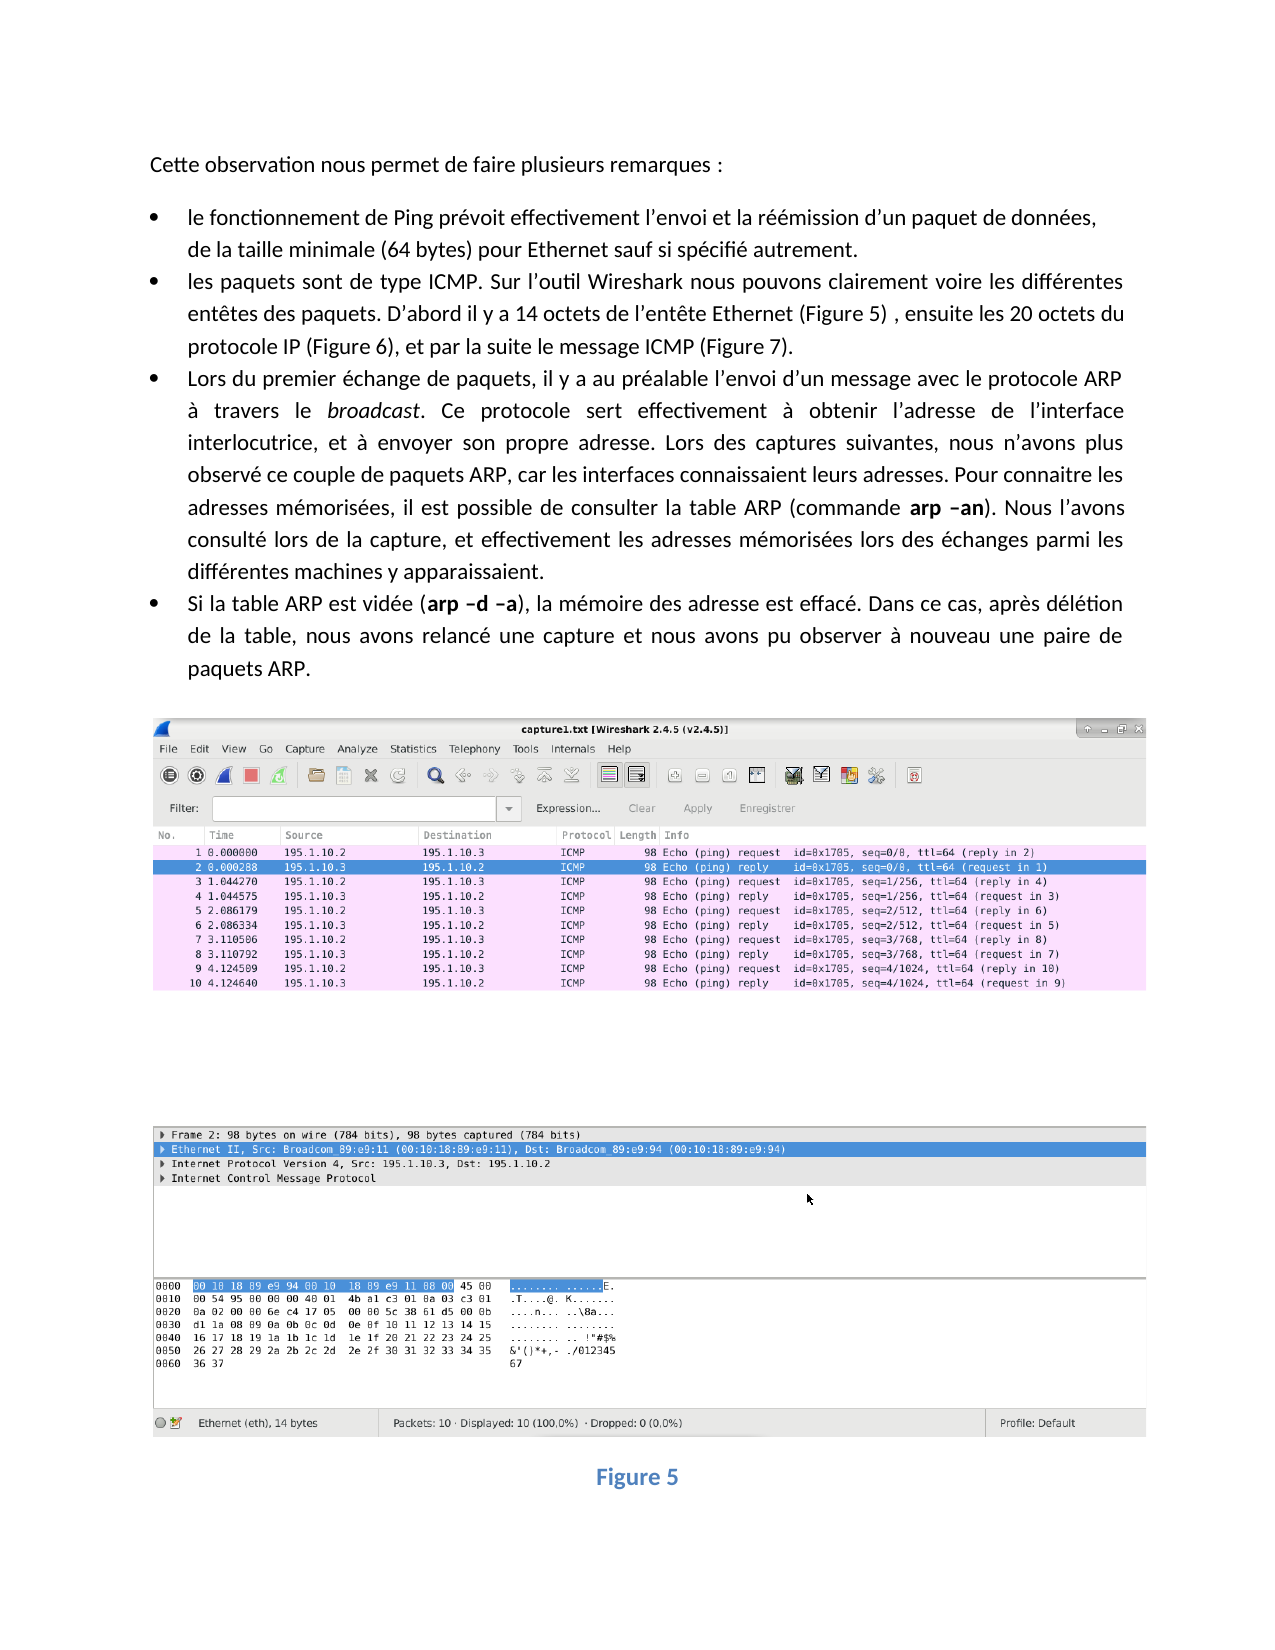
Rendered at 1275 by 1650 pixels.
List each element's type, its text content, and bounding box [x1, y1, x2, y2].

list les paquets sont de type ICMP. Sur l’outil Wireshark nous pouvons clairement voire les différentes entêtes des paquets. D’abord il y a 14 octets de l’entête Ethernet (Figure 5) , ensuite les 20 octets du protocole IP (Figure 6), et par la suite le message ICMP (Figure 7). [150, 267, 1125, 360]
list Si la table ARP est vidée (arp –d –a), la mémoire des adresse est effacé. Dans ce cas, après délétion de la table, nous avons relancé une capture et nous avons pu observer à nouveau une paire de paquets ARP. [150, 589, 1125, 682]
picture [153, 718, 1147, 1437]
list Lors du premier échange de paquets, il y a au préalable l’envoi d’un message avec le protocole ARP à travers le broadcast. Ce protocole sert effectivement à obtenir l’adresse de l’interface interlocutrice, et à envoyer son propre adresse. Lors des captures suivantes, nous n’avons plus observé ce couple de paquets ARP, car les interfaces connaissaient leurs adresses. Pour connaitre les adresses mémorisées, il est possible de consulter la table ARP (commande arp –an). Nous l’avons consulté lors de la capture, et effectivement les adresses mémorisées lors des échanges parmi les différentes machines y apparaissaient. [150, 364, 1125, 585]
list le fonctionnement de Ping prévoit effectivement l’envoi et la réémission d’un paquet de données, de la taille minimale (64 bytes) pour Ethernet sauf si spécifié autrement. [150, 203, 1125, 263]
text Figure 5 [150, 1462, 1125, 1492]
text Cette observation nous permet de faire plusieurs remarques : [150, 150, 1125, 178]
